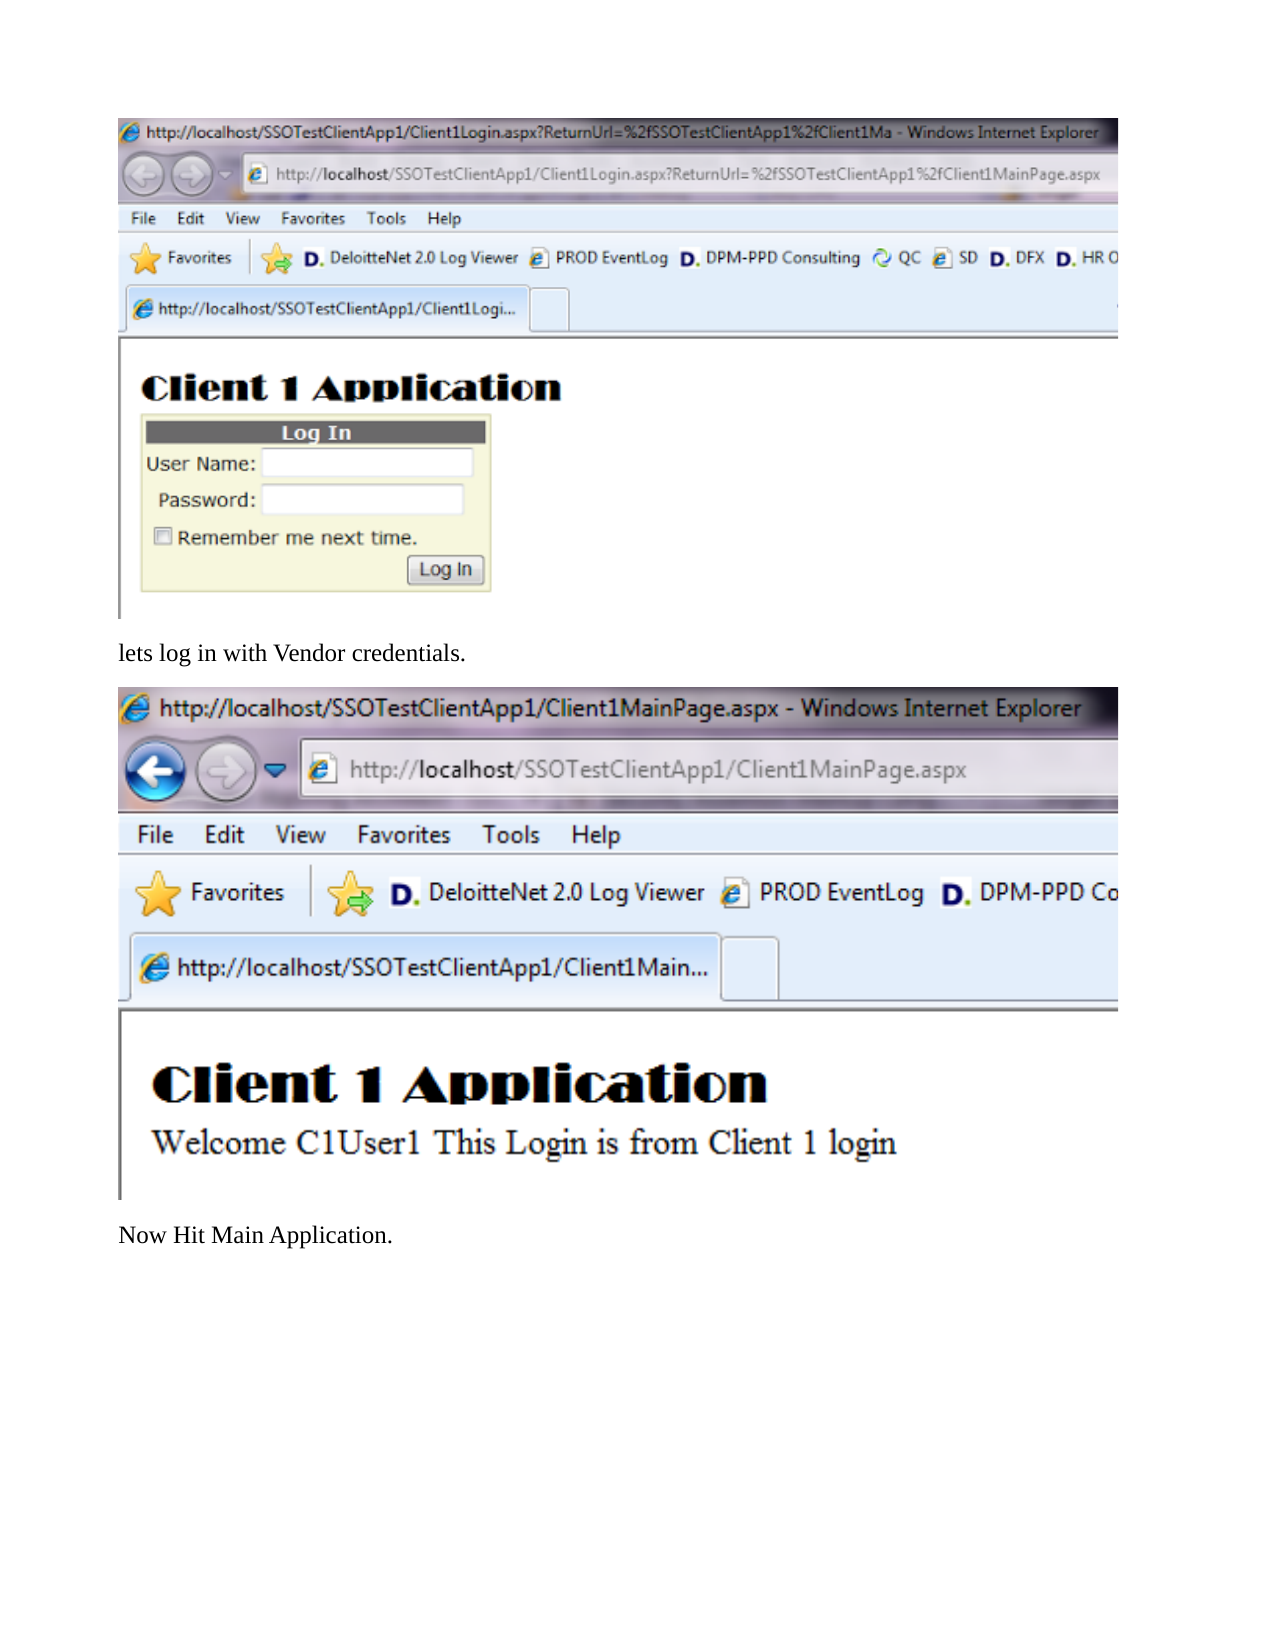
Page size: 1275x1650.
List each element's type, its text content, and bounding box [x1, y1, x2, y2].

text Now Hit Main Application. [118, 1220, 1157, 1249]
text lets log in with Vendor credentials. [118, 638, 1157, 667]
picture [118, 118, 1119, 619]
picture [118, 687, 1119, 1200]
